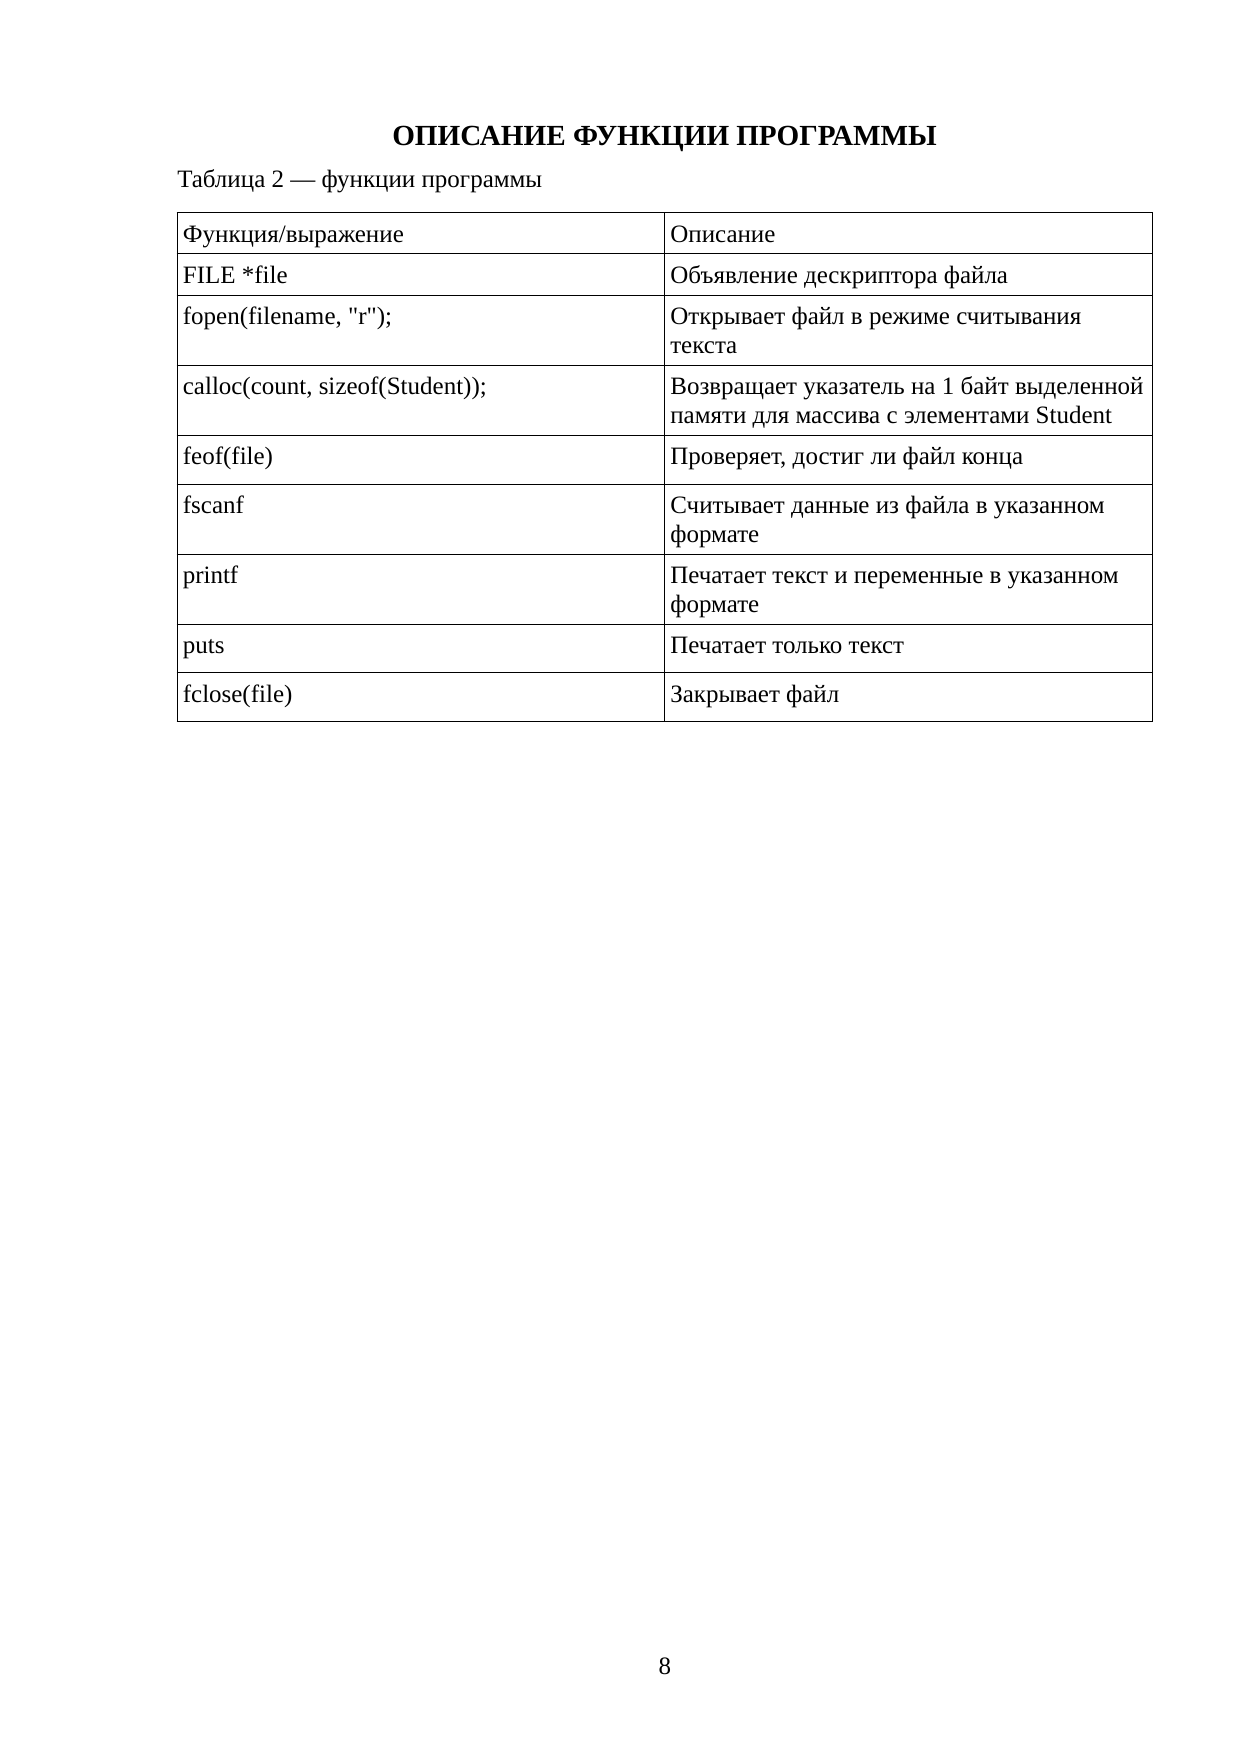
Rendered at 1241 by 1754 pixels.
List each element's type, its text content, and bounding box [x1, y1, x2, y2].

table_cell Печатает текст и переменные в указанном формате [665, 555, 1152, 623]
table_cell puts [178, 625, 664, 672]
table_cell FILE *file [178, 254, 664, 294]
table_cell fscanf [178, 485, 664, 553]
table_cell fclose(file) [178, 673, 664, 721]
table_cell fopen(filename, "r"); [178, 296, 664, 364]
table_cell Возвращает указатель на 1 байт выделенной памяти для массива с элементами Student [665, 366, 1152, 434]
table_header Описание [665, 213, 1152, 253]
table_cell Проверяет, достиг ли файл конца [665, 436, 1152, 483]
table_cell Открывает файл в режиме считывания текста [665, 296, 1152, 364]
subtitle описание функции программы [177, 118, 1152, 152]
table_cell printf [178, 555, 664, 623]
table_header Функция/выражение [178, 213, 664, 253]
table_cell Объявление дескриптора файла [665, 254, 1152, 294]
table_cell Печатает только текст [665, 625, 1152, 672]
table_cell Считывает данные из файла в указанном формате [665, 485, 1152, 553]
table_cell Закрывает файл [665, 673, 1152, 721]
table_cell calloc(count, sizeof(Student)); [178, 366, 664, 434]
table_cell feof(file) [178, 436, 664, 483]
text Таблица 2 — функции программы [177, 164, 1152, 193]
